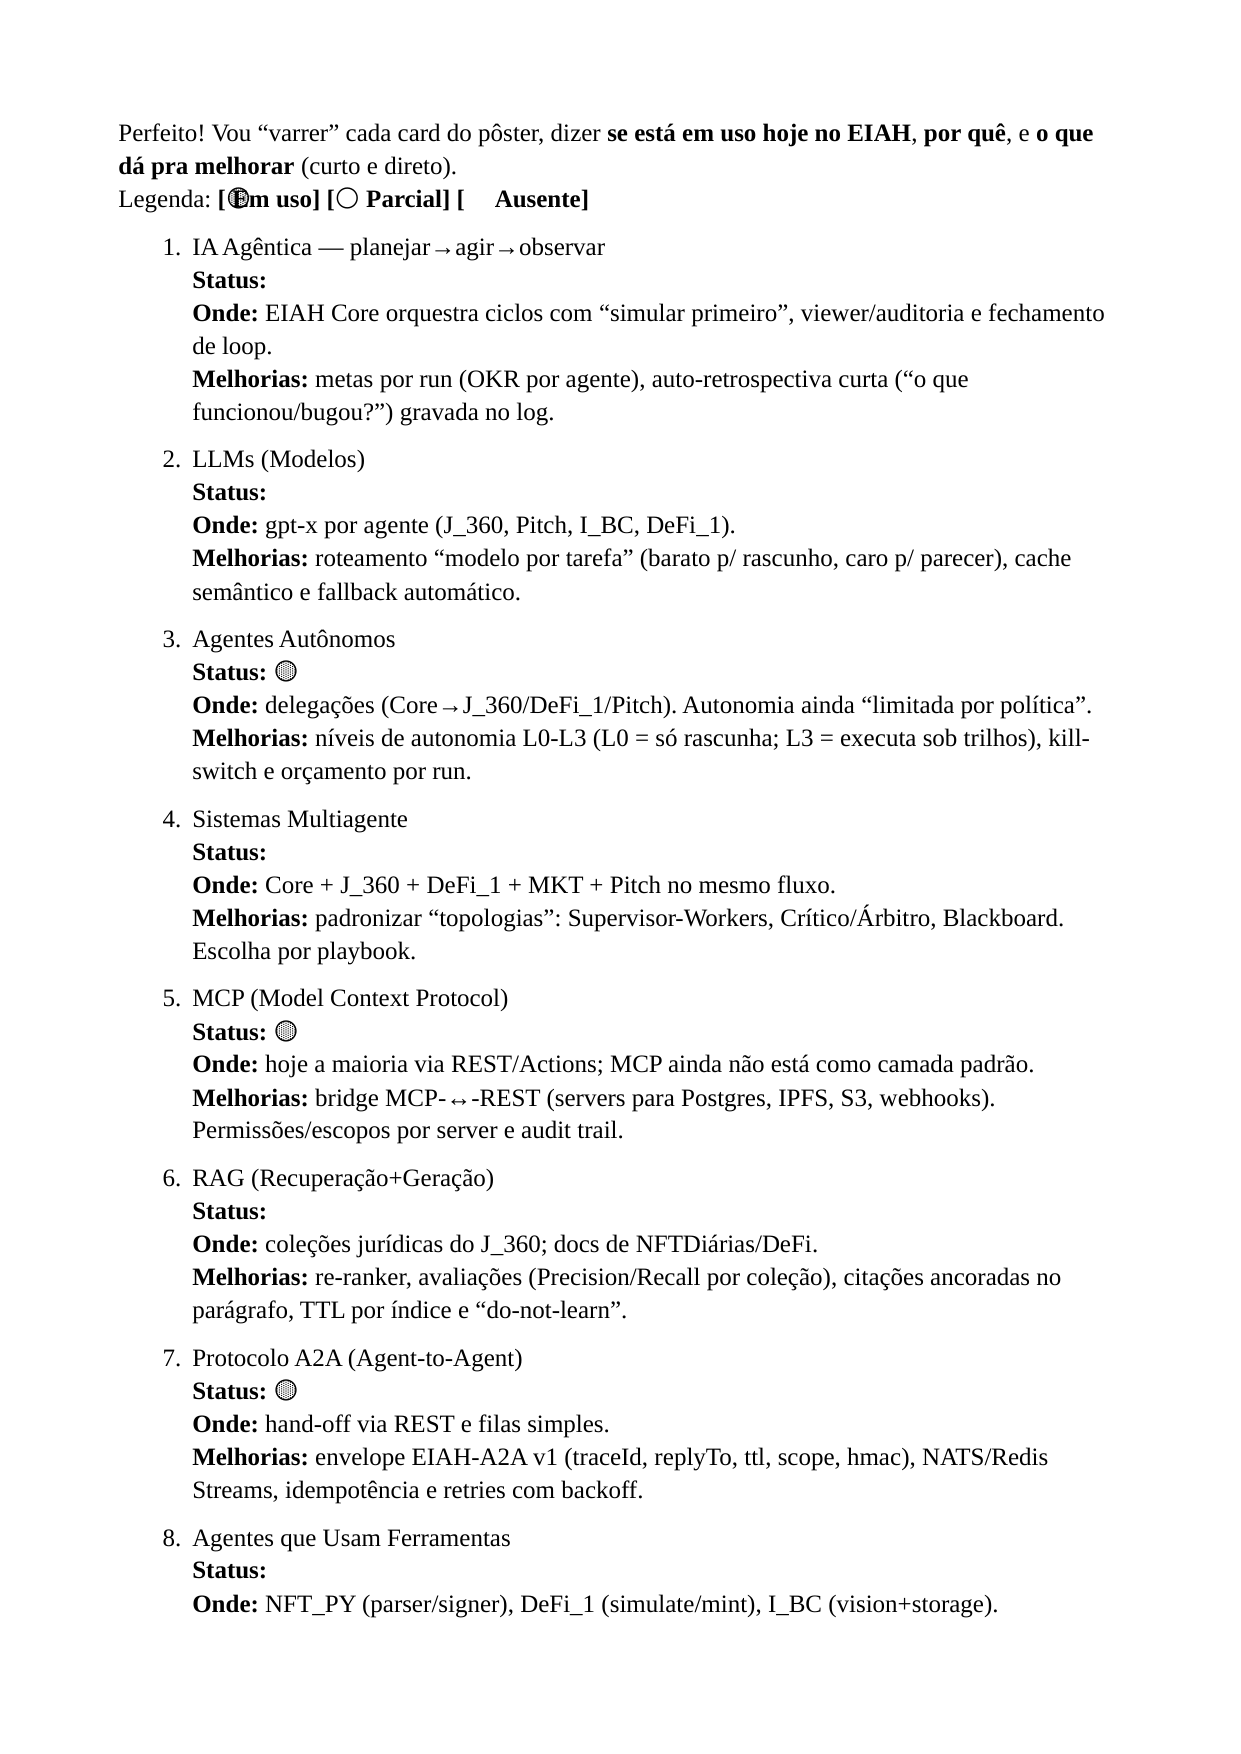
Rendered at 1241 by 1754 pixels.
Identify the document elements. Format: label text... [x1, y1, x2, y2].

list LLMs (Modelos) Status: ✅ Onde: gpt-x por agente (J_360, Pitch, I_BC, DeFi_1). Melhorias: roteamento “modelo por tarefa” (barato p/ rascunho, caro p/ parecer), cache semântico e fallback automático. [162, 444, 1122, 605]
list MCP (Model Context Protocol) Status: 🟡 Onde: hoje a maioria via REST/Actions; MCP ainda não está como camada padrão. Melhorias: bridge MCP-↔-REST (servers para Postgres, IPFS, S3, webhooks). Permissões/escopos por server e audit trail. [162, 983, 1122, 1144]
text Perfeito! Vou “varrer” cada card do pôster, dizer se está em uso hoje no EIAH, por quê, e o que dá pra melhorar (curto e direto). Legenda: [✅ Em uso] [🟡 Parcial] [⚪️ Ausente] [118, 118, 1122, 213]
list RAG (Recuperação+Geração) Status: ✅ Onde: coleções jurídicas do J_360; docs de NFTDiárias/DeFi. Melhorias: re-ranker, avaliações (Precision/Recall por coleção), citações ancoradas no parágrafo, TTL por índice e “do-not-learn”. [162, 1163, 1122, 1324]
list Agentes Autônomos Status: 🟡 Onde: delegações (Core→J_360/DeFi_1/Pitch). Autonomia ainda “limitada por política”. Melhorias: níveis de autonomia L0-L3 (L0 = só rascunha; L3 = executa sob trilhos), kill-switch e orçamento por run. [162, 624, 1122, 785]
list Protocolo A2A (Agent-to-Agent) Status: 🟡 Onde: hand-off via REST e filas simples. Melhorias: envelope EIAH-A2A v1 (traceId, replyTo, ttl, scope, hmac), NATS/Redis Streams, idempotência e retries com backoff. [162, 1343, 1122, 1504]
list Agentes que Usam Ferramentas Status: ✅ Onde: NFT_PY (parser/signer), DeFi_1 (simulate/mint), I_BC (vision+storage). [162, 1523, 1122, 1617]
list IA Agêntica — planejar→agir→observar Status: ✅ Onde: EIAH Core orquestra ciclos com “simular primeiro”, viewer/auditoria e fechamento de loop. Melhorias: metas por run (OKR por agente), auto-retrospectiva curta (“o que funcionou/bugou?”) gravada no log. [162, 232, 1122, 426]
list Sistemas Multiagente Status: ✅ Onde: Core + J_360 + DeFi_1 + MKT + Pitch no mesmo fluxo. Melhorias: padronizar “topologias”: Supervisor-Workers, Crítico/Árbitro, Blackboard. Escolha por playbook. [162, 804, 1122, 965]
